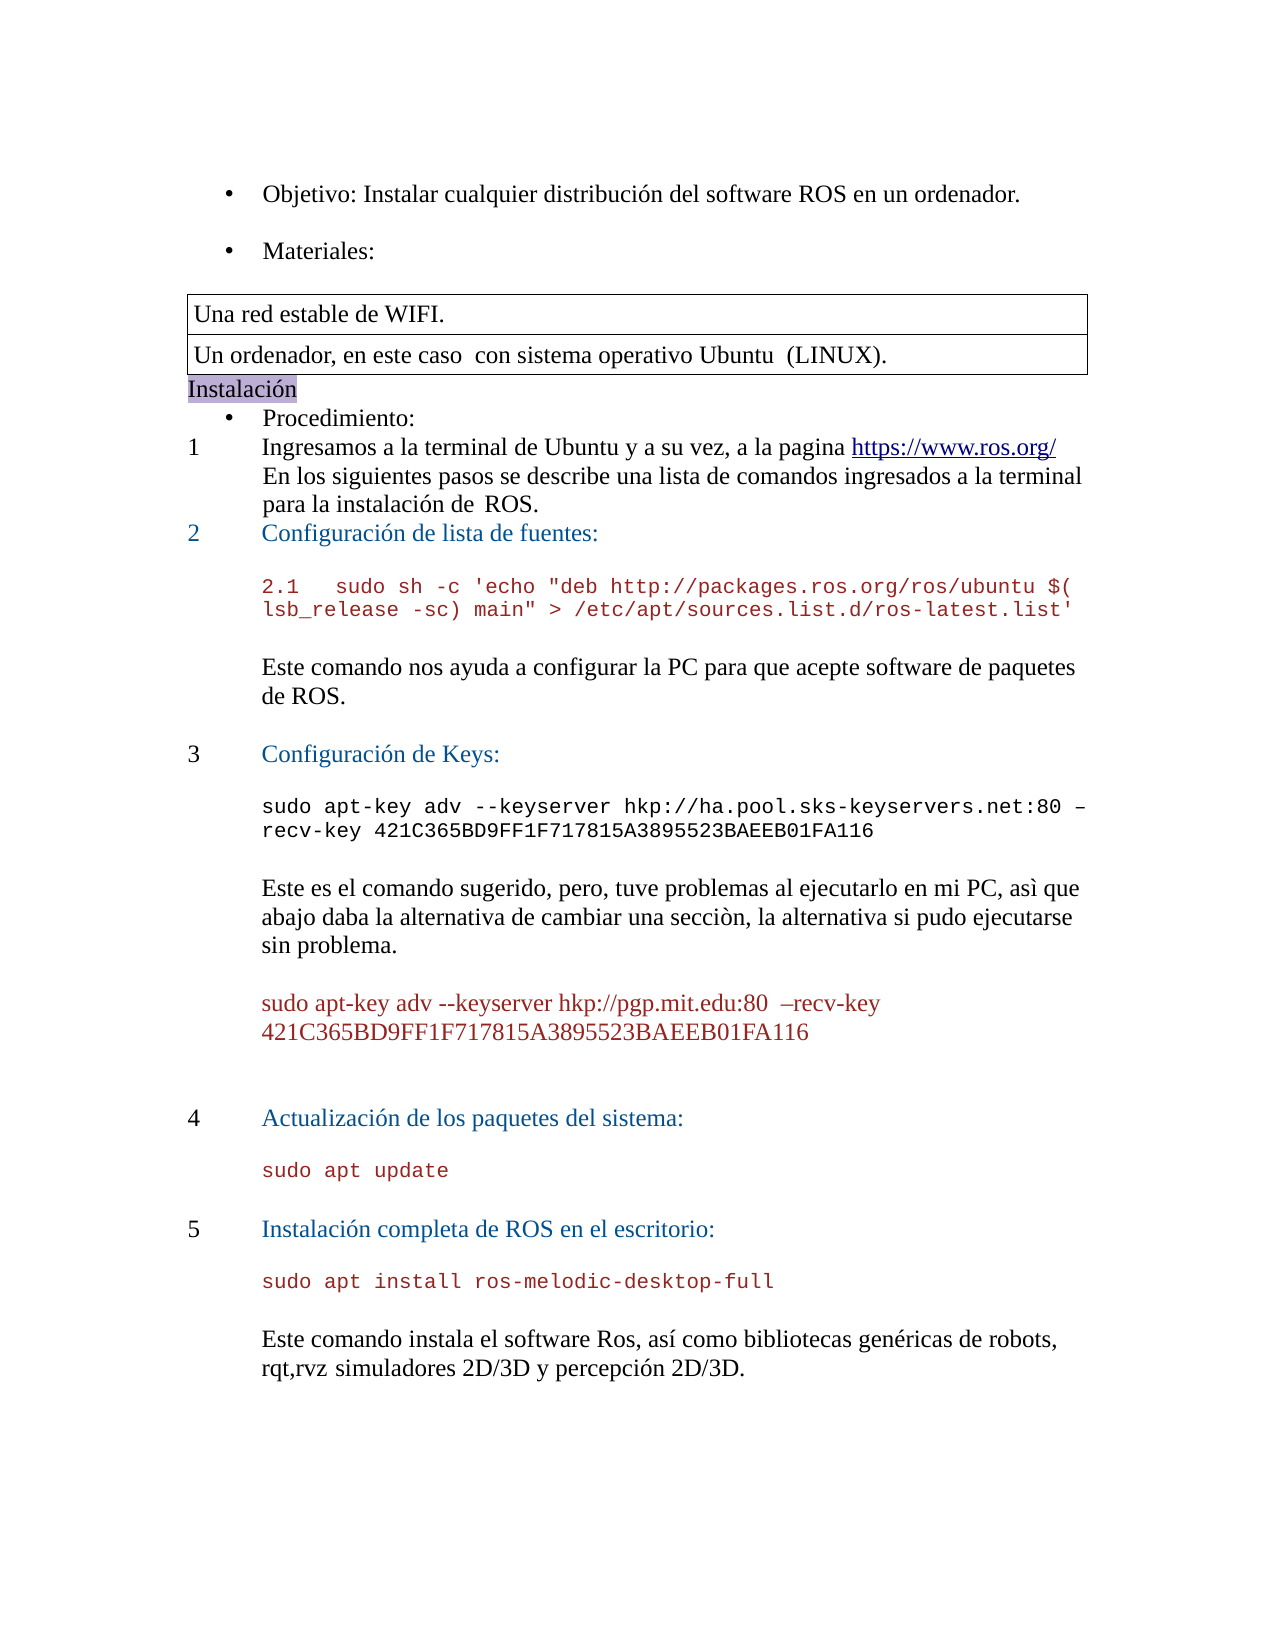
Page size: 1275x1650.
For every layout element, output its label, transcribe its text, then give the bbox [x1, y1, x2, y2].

text 1 Ingresamos a la terminal de Ubuntu y a su vez, a la pagina https://www.ros.org/ [187, 432, 1087, 461]
text Este comando nos ayuda a configurar la PC para que acepte software de paquetes de ROS. [187, 652, 1087, 710]
text Este comando instala el software Ros, así como bibliotecas genéricas de robots, rqt,rvz simuladores 2D/3D y percepción 2D/3D. [187, 1324, 1087, 1382]
text 2 Configuración de lista de fuentes: [187, 518, 1087, 547]
text 5 Instalación completa de ROS en el escritorio: [187, 1214, 1087, 1242]
table_cell Un ordenador, en este caso con sistema operativo Ubuntu (LINUX). [188, 335, 1087, 374]
list Procedimiento: [225, 403, 1087, 432]
text sudo apt-key adv --keyserver hkp://pgp.mit.edu:80 –recv-key 421C365BD9FF1F717815A3895523BAEEB01FA116 [187, 988, 1087, 1046]
text 3 Configuración de Keys: [187, 739, 1087, 767]
text sudo apt-key adv --keyserver hkp://ha.pool.sks-keyservers.net:80 – recv-key 421C365BD9FF1F717815A3895523BAEEB01FA116 [187, 796, 1087, 843]
list Objetivo: Instalar cualquier distribución del software ROS en un ordenador. [225, 179, 1087, 207]
text 2.1 sudo sh -c 'echo "deb http://packages.ros.org/ros/ubuntu $( lsb_release -sc) main" > /etc/apt/sources.list.d/ros-latest.list' [187, 576, 1087, 623]
text sudo apt install ros-melodic-desktop-full [187, 1271, 1087, 1295]
text Instalación [187, 375, 1087, 403]
list En los siguientes pasos se describe una lista de comandos ingresados a la terminal para la instalación de ROS. [225, 461, 1087, 518]
text 4 Actualización de los paquetes del sistema: [187, 1103, 1087, 1132]
list Materiales: [225, 236, 1087, 265]
text Este es el comando sugerido, pero, tuve problemas al ejecutarlo en mi PC, asì que abajo daba la alternativa de cambiar una secciòn, la alternativa si pudo ejecutarse sin problema. [187, 873, 1087, 959]
text sudo apt update [187, 1161, 1087, 1184]
table_header Una red estable de WIFI. [188, 295, 1087, 334]
